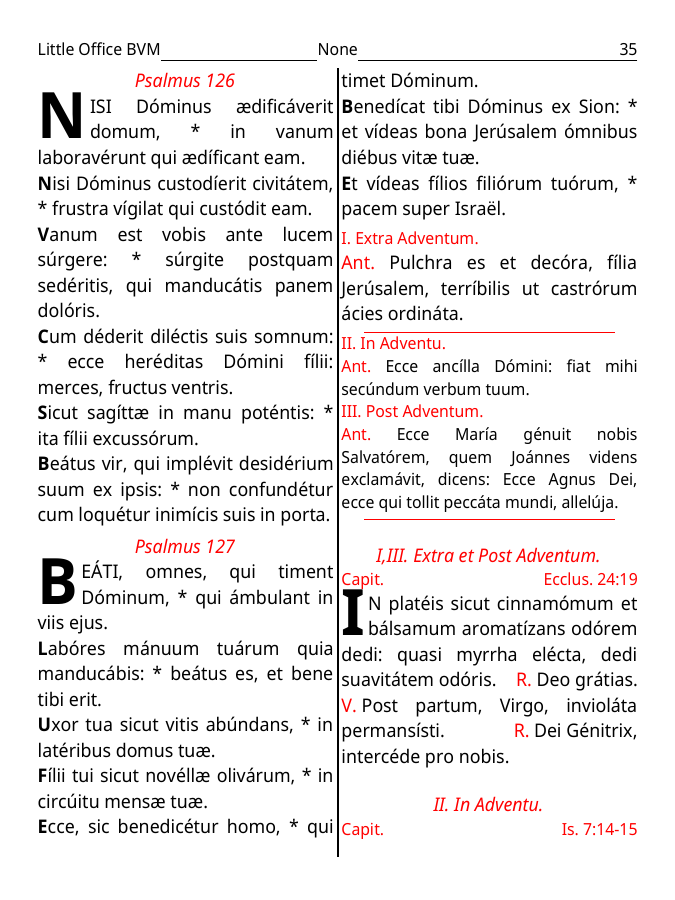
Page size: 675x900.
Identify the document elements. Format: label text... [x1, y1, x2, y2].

text BEÁTI, omnes, qui timent Dóminum, * qui ámbulant in viis ejus. Labóres mánuum tuárum quia manducábis: * beátus es, et bene ti­bi erit. [37, 558, 334, 712]
text Cum déderit diléctis suis somnum: * ecce heréditas Dómini fílii: merces, fructus ventris. [37, 323, 334, 399]
text Capit. Ecclus. 24:19 [341, 567, 637, 590]
text II. In Adventu. [341, 792, 637, 817]
text II. In Adventu. [341, 332, 637, 354]
text I,III. Extra et Post Adventum. [341, 542, 637, 567]
text Psalmus 127 [37, 533, 334, 558]
text Psalmus 126 [37, 68, 334, 93]
text V. Post partum, Virgo, invioláta permansísti. R. Dei Génitrix, intercéde pro nobis. [341, 692, 637, 769]
text I. Extra Adventum. [341, 227, 637, 249]
text Fílii tui sicut novéllæ olivárum, * in circúitu mensæ tuæ. [37, 763, 334, 814]
text Ant. Ecce María génuit nobis Salvatórem, quem Joánnes videns exclamávit, dicens: Ecce Agnus Dei, ecce qui tollit peccáta mundi, allelúja. [341, 423, 637, 513]
text Sicut sagíttæ in manu poténtis: * ita fílii excussórum. [37, 399, 334, 451]
text Ant. Ecce ancílla Dómini: fiat mi­hi secúndum verbum tu­um. [341, 354, 637, 400]
text timet Dóminum. [341, 68, 637, 93]
text Et vídeas fílios filiórum tuórum, * pacem super Israël. [341, 170, 637, 221]
text Ant. Pulchra es et decóra, fília Jerúsalem, terríbilis ut castrórum ácies ordináta. [341, 249, 637, 326]
text NISI Dóminus ædificáverit domum, * in vanum laboravérunt qui ædíficant eam. Nisi Dóminus custodíerit civitátem, * frustra vígilat qui custódit eam. [37, 93, 334, 221]
text Beátus vir, qui implévit desidérium suum ex ipsis: * non confundétur cum loquétur inimícis suis in porta. [37, 451, 334, 527]
text III. Post Adventum. [341, 400, 637, 423]
text Benedícat ti­bi Dóminus ex Sion: * et vídeas bona Jerúsalem ómnibus diébus vitæ tuæ. [341, 93, 637, 170]
text Ecce, sic benedicétur homo, * qui [37, 814, 334, 839]
text Uxor tua sicut vitis abúndans, * in latéribus domus tuæ. [37, 712, 334, 763]
text Capit. Is. 7:14-15 [341, 817, 637, 840]
text Vanum est vobis ante lucem súrgere: * súrgite postquam sedéritis, qui manducátis panem dolóris. [37, 221, 334, 323]
text IN platéis sicut cinnamómum et bálsamum aromatízans odórem dedi: quasi myrrha elécta, dedi suavitátem odóris. R. Deo grátias. [341, 590, 637, 692]
